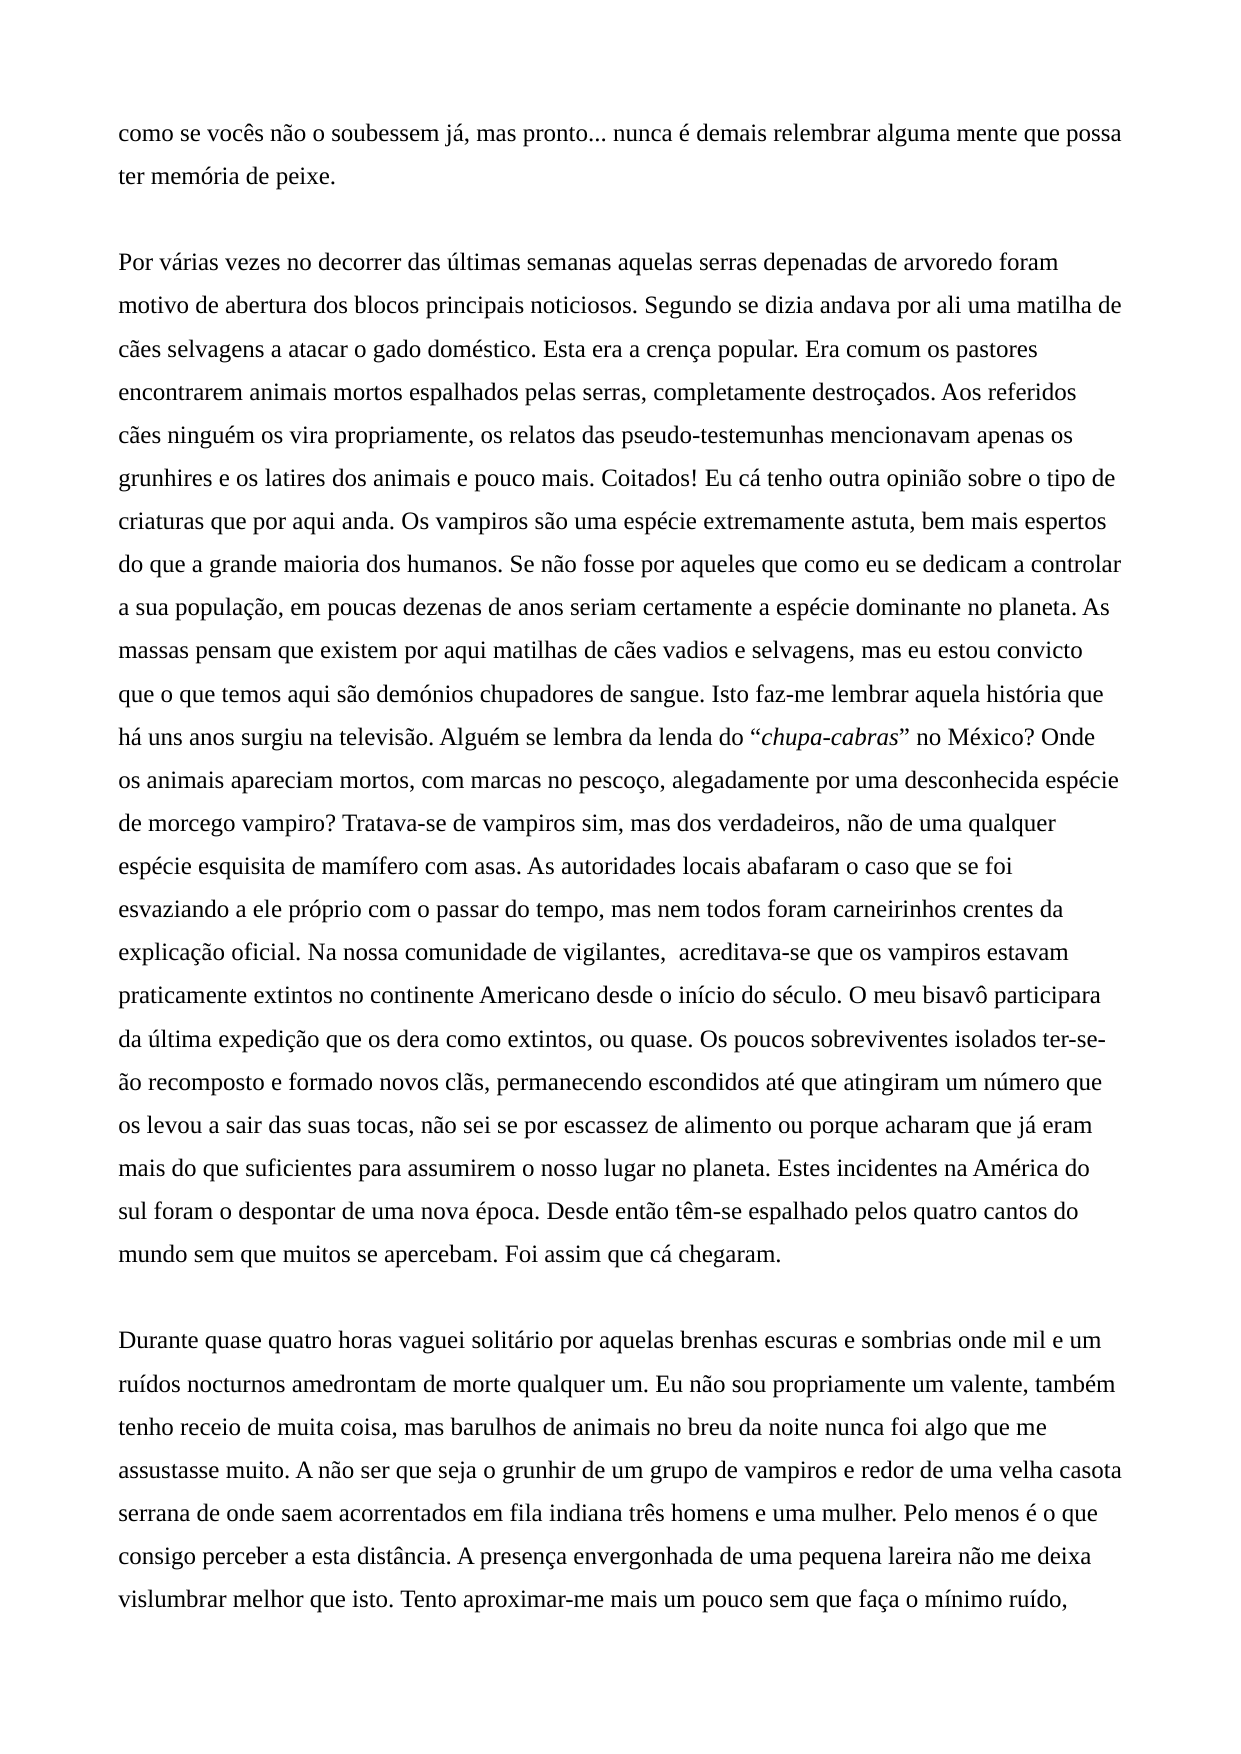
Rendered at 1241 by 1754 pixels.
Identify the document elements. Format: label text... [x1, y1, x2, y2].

text como se vocês não o soubessem já, mas pronto... nunca é demais relembrar alguma mente que possa ter memória de peixe. [118, 118, 1122, 190]
text Por várias vezes no decorrer das últimas semanas aquelas serras depenadas de arvoredo foram motivo de abertura dos blocos principais noticiosos. Segundo se dizia andava por ali uma matilha de cães selvagens a atacar o gado doméstico. Esta era a crença popular. Era comum os pastores encontrarem animais mortos espalhados pelas serras, completamente destroçados. Aos referidos cães ninguém os vira propriamente, os relatos das pseudo-testemunhas mencionavam apenas os grunhires e os latires dos animais e pouco mais. Coitados! Eu cá tenho outra opinião sobre o tipo de criaturas que por aqui anda. Os vampiros são uma espécie extremamente astuta, bem mais espertos do que a grande maioria dos humanos. Se não fosse por aqueles que como eu se dedicam a controlar a sua população, em poucas dezenas de anos seriam certamente a espécie dominante no planeta. As massas pensam que existem por aqui matilhas de cães vadios e selvagens, mas eu estou convicto que o que temos aqui são demónios chupadores de sangue. Isto faz-me lembrar aquela história que há uns anos surgiu na televisão. Alguém se lembra da lenda do “chupa-cabras” no México? Onde os animais apareciam mortos, com marcas no pescoço, alegadamente por uma desconhecida espécie de morcego vampiro? Tratava-se de vampiros sim, mas dos verdadeiros, não de uma qualquer espécie esquisita de mamífero com asas. As autoridades locais abafaram o caso que se foi esvaziando a ele próprio com o passar do tempo, mas nem todos foram carneirinhos crentes da explicação oficial. Na nossa comunidade de vigilantes, acreditava-se que os vampiros estavam praticamente extintos no continente Americano desde o início do século. O meu bisavô participara da última expedição que os dera como extintos, ou quase. Os poucos sobreviventes isolados ter-se-ão recomposto e formado novos clãs, permanecendo escondidos até que atingiram um número que os levou a sair das suas tocas, não sei se por escassez de alimento ou porque acharam que já eram mais do que suficientes para assumirem o nosso lugar no planeta. Estes incidentes na América do sul foram o despontar de uma nova época. Desde então têm-se espalhado pelos quatro cantos do mundo sem que muitos se apercebam. Foi assim que cá chegaram. [118, 247, 1122, 1268]
text Durante quase quatro horas vaguei solitário por aquelas brenhas escuras e sombrias onde mil e um ruídos nocturnos amedrontam de morte qualquer um. Eu não sou propriamente um valente, também tenho receio de muita coisa, mas barulhos de animais no breu da noite nunca foi algo que me assustasse muito. A não ser que seja o grunhir de um grupo de vampiros e redor de uma velha casota serrana de onde saem acorrentados em fila indiana três homens e uma mulher. Pelo menos é o que consigo perceber a esta distância. A presença envergonhada de uma pequena lareira não me deixa vislumbrar melhor que isto. Tento aproximar-me mais um pouco sem que faça o mínimo ruído, [118, 1326, 1122, 1613]
